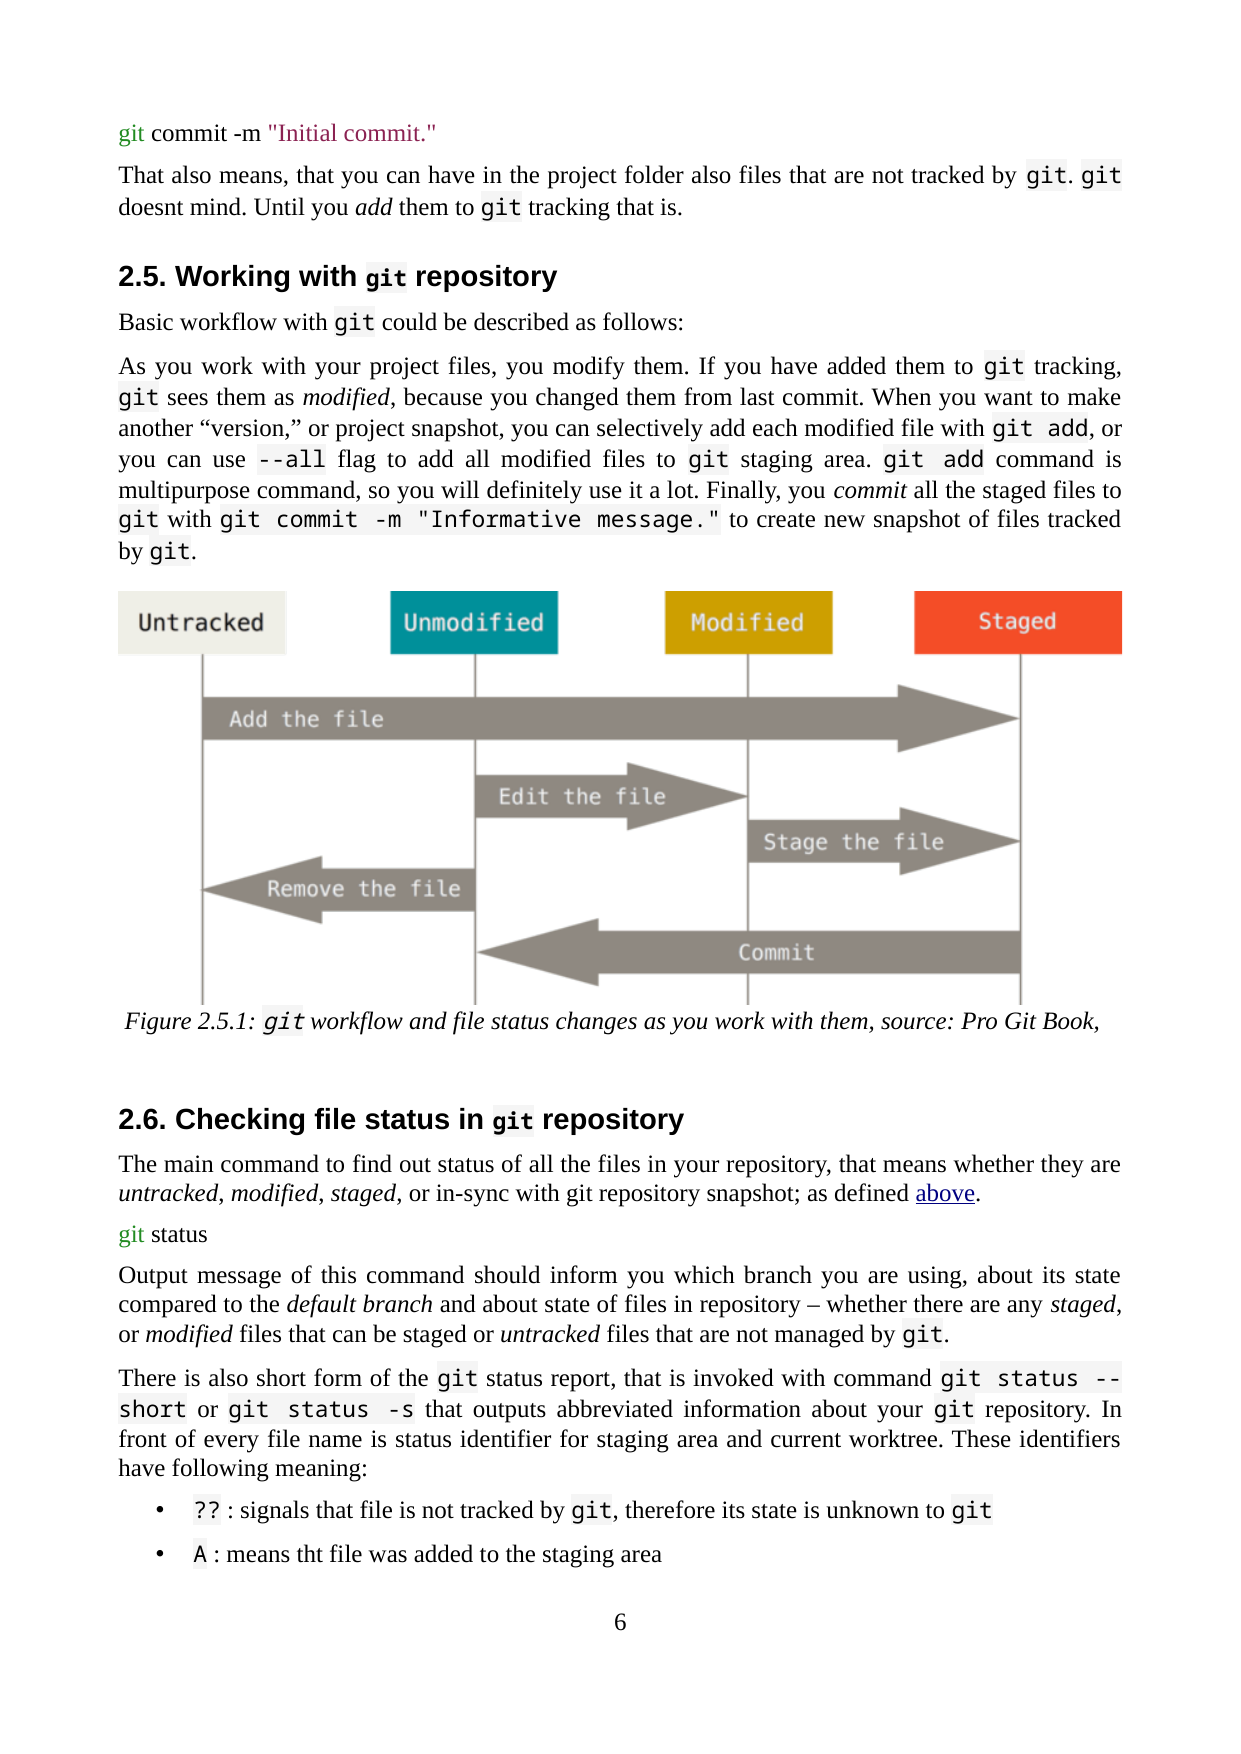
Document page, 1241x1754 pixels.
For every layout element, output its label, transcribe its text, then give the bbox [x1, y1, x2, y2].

text [478, 591, 746, 696]
text As you work with your project files, you modify them. If you have added them to git tracking, git sees them as modified, because you changed them from last commit. When you want to make another “version,” or project snapshot, you can selectively add each modified file with git add, or you can use --all flag to add all modified files to git staging area. git add command is multipurpose command, so you will definitely use it a lot. Finally, you commit all the staged files to git with git commit -m "Informative message." to create new snapshot of files tracked by git. [118, 350, 1122, 566]
text The main command to find out status of all the files in your repository, that means whether they are untracked, modified, staged, or in-sync with git repository snapshot; as defined above. [118, 1149, 1122, 1207]
text There is also short form of the git status report, that is invoked with command git status --short or git status -s that outputs abbreviated information about your git repository. In front of every file name is status identifier for staging area and current worktree. These identifiers have following meaning: [118, 1361, 1122, 1481]
text [750, 591, 1018, 716]
list A : means tht file was added to the staging area [156, 1538, 193, 1569]
text Figure 2.5.1: git workflow and file status changes as you work with them, source: Pro Git Book, [118, 656, 1122, 1036]
text [205, 591, 473, 696]
text git status [118, 1219, 1122, 1248]
text Output message of this command should inform you which branch you are using, about its state compared to the default branch and about state of files in repository – whether there are any staged, or modified files that can be staged or untracked files that are not managed by git. [118, 1260, 1122, 1349]
text That also means, that you can have in the project folder also files that are not tracked by git. git doesnt mind. Until you add them to git tracking that is. [118, 159, 1122, 222]
text git commit -m "Initial commit." [118, 118, 1122, 147]
text Basic workflow with git could be described as follows: [118, 306, 334, 337]
list A : means tht file was added to the staging area [207, 1538, 1122, 1569]
list ?? : signals that file is not tracked by git, therefore its state is unknown to git [993, 1494, 1122, 1525]
list ?? : signals that file is not tracked by git, therefore its state is unknown to git [612, 1494, 951, 1525]
subtitle Checking file status in git repository [118, 1102, 1122, 1137]
list ?? : signals that file is not tracked by git, therefore its state is unknown to git [221, 1494, 571, 1525]
text Basic workflow with git could be described as follows: [375, 306, 1122, 337]
subtitle Working with git repository [118, 259, 1122, 293]
